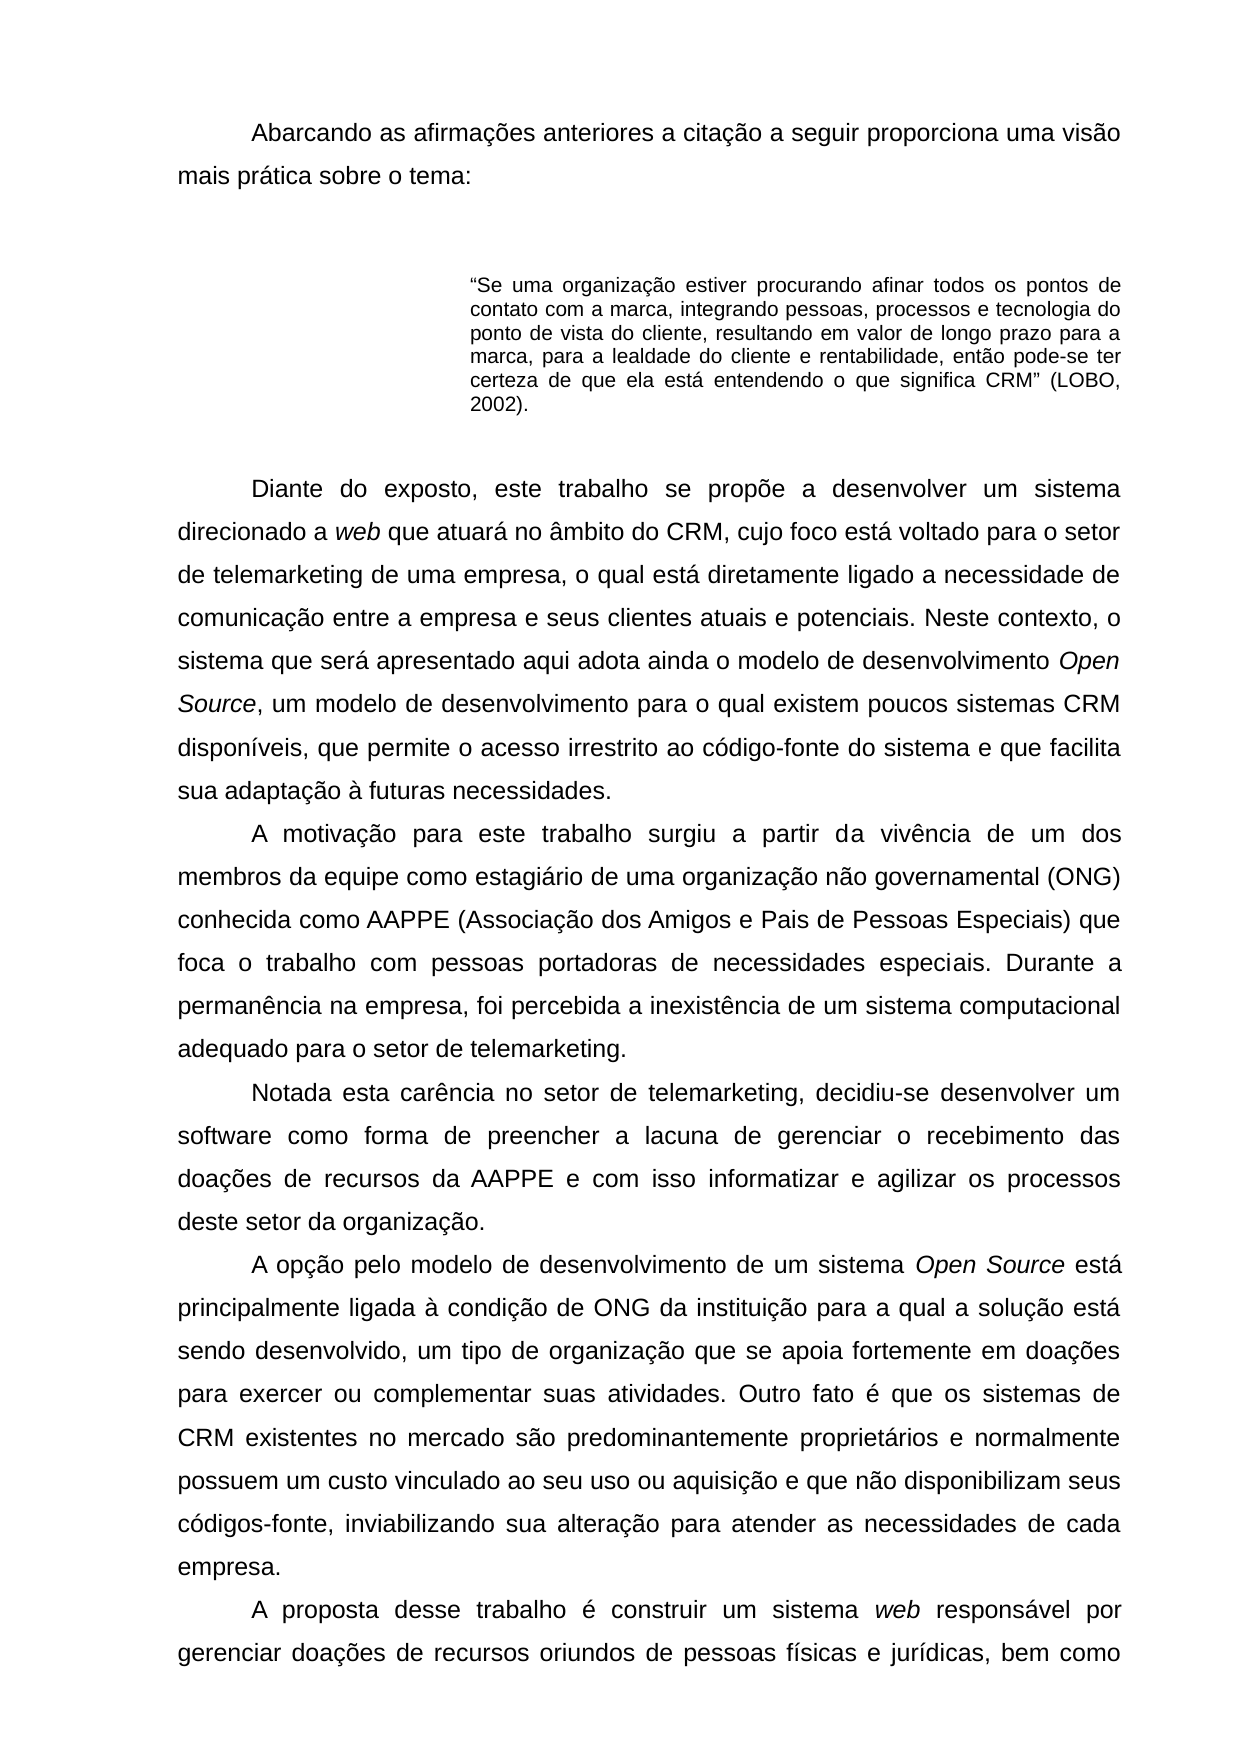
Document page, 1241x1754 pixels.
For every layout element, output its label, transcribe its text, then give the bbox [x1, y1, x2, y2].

text Notada esta carência no setor de telemarketing, decidiu-se desenvolver um software como forma de preencher a lacuna de gerenciar o recebimento das doações de recursos da AAPPE e com isso informatizar e agilizar os processos deste setor da organização. [177, 1077, 1122, 1236]
text A motivação para este trabalho surgiu a partir da vivência de um dos membros da equipe como estagiário de uma organização não governamental (ONG) conhecida como AAPPE (Associação dos Amigos e Pais de Pessoas Especiais) que foca o trabalho com pessoas portadoras de necessidades especiais. Durante a permanência na empresa, foi percebida a inexistência de um sistema computacional adequado para o setor de telemarketing. [177, 819, 1122, 1063]
text A opção pelo modelo de desenvolvimento de um sistema Open Source está principalmente ligada à condição de ONG da instituição para a qual a solução está sendo desenvolvido, um tipo de organização que se apoia fortemente em doações para exercer ou complementar suas atividades. Outro fato é que os sistemas de CRM existentes no mercado são predominantemente proprietários e normalmente possuem um custo vinculado ao seu uso ou aquisição e que não disponibilizam seus códigos-fonte, inviabilizando sua alteração para atender as necessidades de cada empresa. [177, 1250, 1122, 1581]
text A proposta desse trabalho é construir um sistema web responsável por gerenciar doações de recursos oriundos de pessoas físicas e jurídicas, bem como [177, 1595, 1122, 1667]
text Diante do exposto, este trabalho se propõe a desenvolver um sistema direcionado a web que atuará no âmbito do CRM, cujo foco está voltado para o setor de telemarketing de uma empresa, o qual está diretamente ligado a necessidade de comunicação entre a empresa e seus clientes atuais e potenciais. Neste contexto, o sistema que será apresentado aqui adota ainda o modelo de desenvolvimento Open Source, um modelo de desenvolvimento para o qual existem poucos sistemas CRM disponíveis, que permite o acesso irrestrito ao código-fonte do sistema e que facilita sua adaptação à futuras necessidades. [177, 474, 1122, 804]
text Abarcando as afirmações anteriores a citação a seguir proporciona uma visão mais prática sobre o tema: [177, 118, 1122, 190]
text “Se uma organização estiver procurando afinar todos os pontos de contato com a marca, integrando pessoas, processos e tecnologia do ponto de vista do cliente, resultando em valor de longo prazo para a marca, para a lealdade do cliente e rentabilidade, então pode-se ter certeza de que ela está entendendo o que significa CRM” (LOBO, 2002). [470, 272, 1122, 416]
